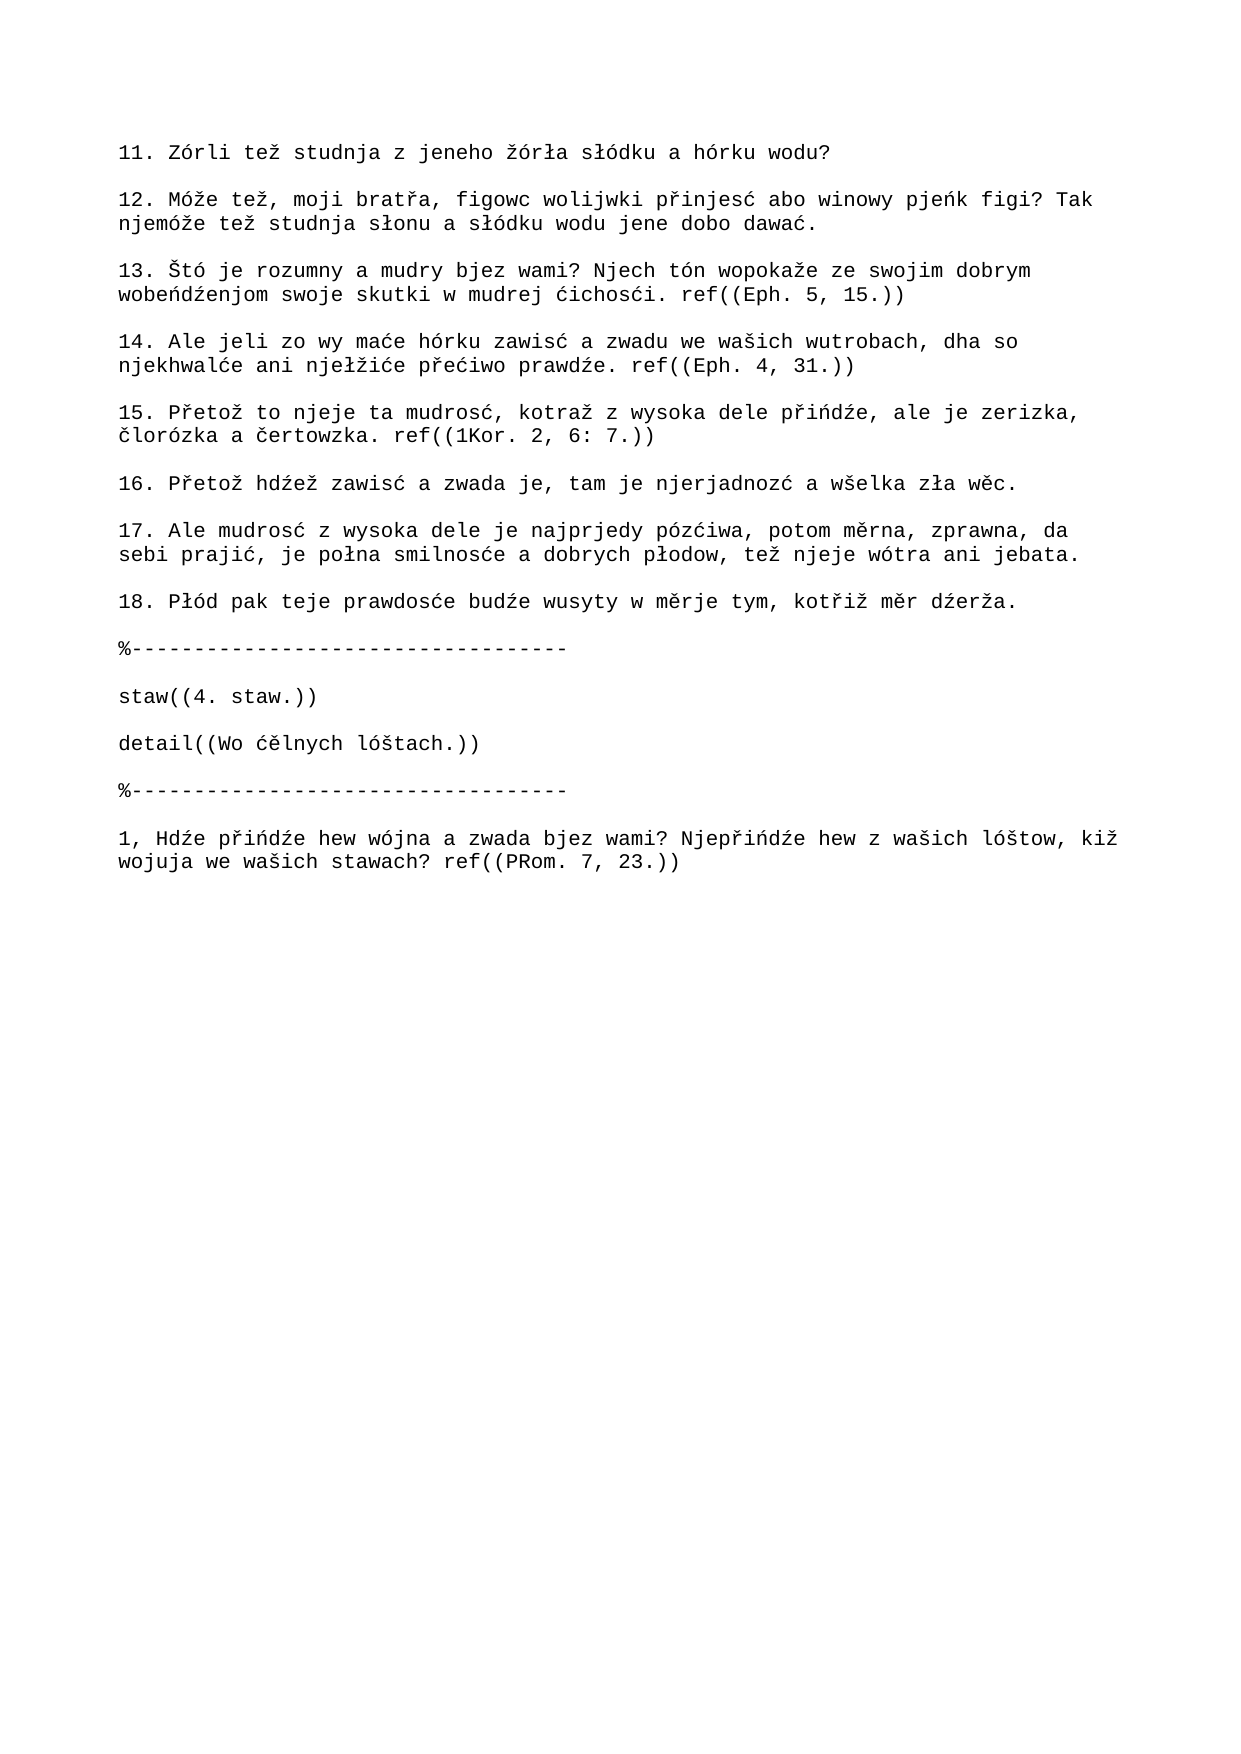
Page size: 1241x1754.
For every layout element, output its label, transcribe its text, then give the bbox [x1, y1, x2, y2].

text detail((Wo ćělnych lóštach.)) [118, 733, 1122, 757]
text 15. Přetož to njeje ta mudrosć, kotraž z wysoka dele přińdźe, ale je zerizka, člorózka a čertowzka. ref((1Kor. 2, 6: 7.)) [118, 402, 1122, 449]
text 18. Płód pak teje prawdosće budźe wusyty w měrje tym, kotřiž měr dźerža. [118, 591, 1122, 615]
text %----------------------------------- [118, 638, 1122, 662]
text 1, Hdźe přińdźe hew wójna a zwada bjez wami? Njepřińdźe hew z wašich lóštow, kiž wojuja we wašich stawach? ref((PRom. 7, 23.)) [118, 827, 1122, 875]
text 13. Štó je rozumny a mudry bjez wami? Njech tón wopokaže ze swojim dobrym wobeńdźenjom swoje skutki w mudrej ćichosći. ref((Eph. 5, 15.)) [118, 260, 1122, 307]
text 16. Přetož hdźež zawisć a zwada je, tam je njerjadnozć a wšelka zła wěc. [118, 473, 1122, 496]
text 14. Ale jeli zo wy maće hórku zawisć a zwadu we wašich wutrobach, dha so njekhwalće ani njełžiće přećiwo prawdźe. ref((Eph. 4, 31.)) [118, 331, 1122, 378]
text %----------------------------------- [118, 780, 1122, 804]
text staw((4. staw.)) [118, 686, 1122, 709]
text 17. Ale mudrosć z wysoka dele je najprjedy pózćiwa, potom měrna, zprawna, da sebi prajić, je połna smilnosće a dobrych płodow, tež njeje wótra ani jebata. [118, 520, 1122, 567]
text 11. Zórli tež studnja z jeneho žórła słódku a hórku wodu? [118, 142, 1122, 165]
text 12. Móže tež, moji bratřa, figowc wolijwki přinjesć abo winowy pjeńk figi? Tak njemóže tež studnja słonu a słódku wodu jene dobo dawać. [118, 189, 1122, 236]
